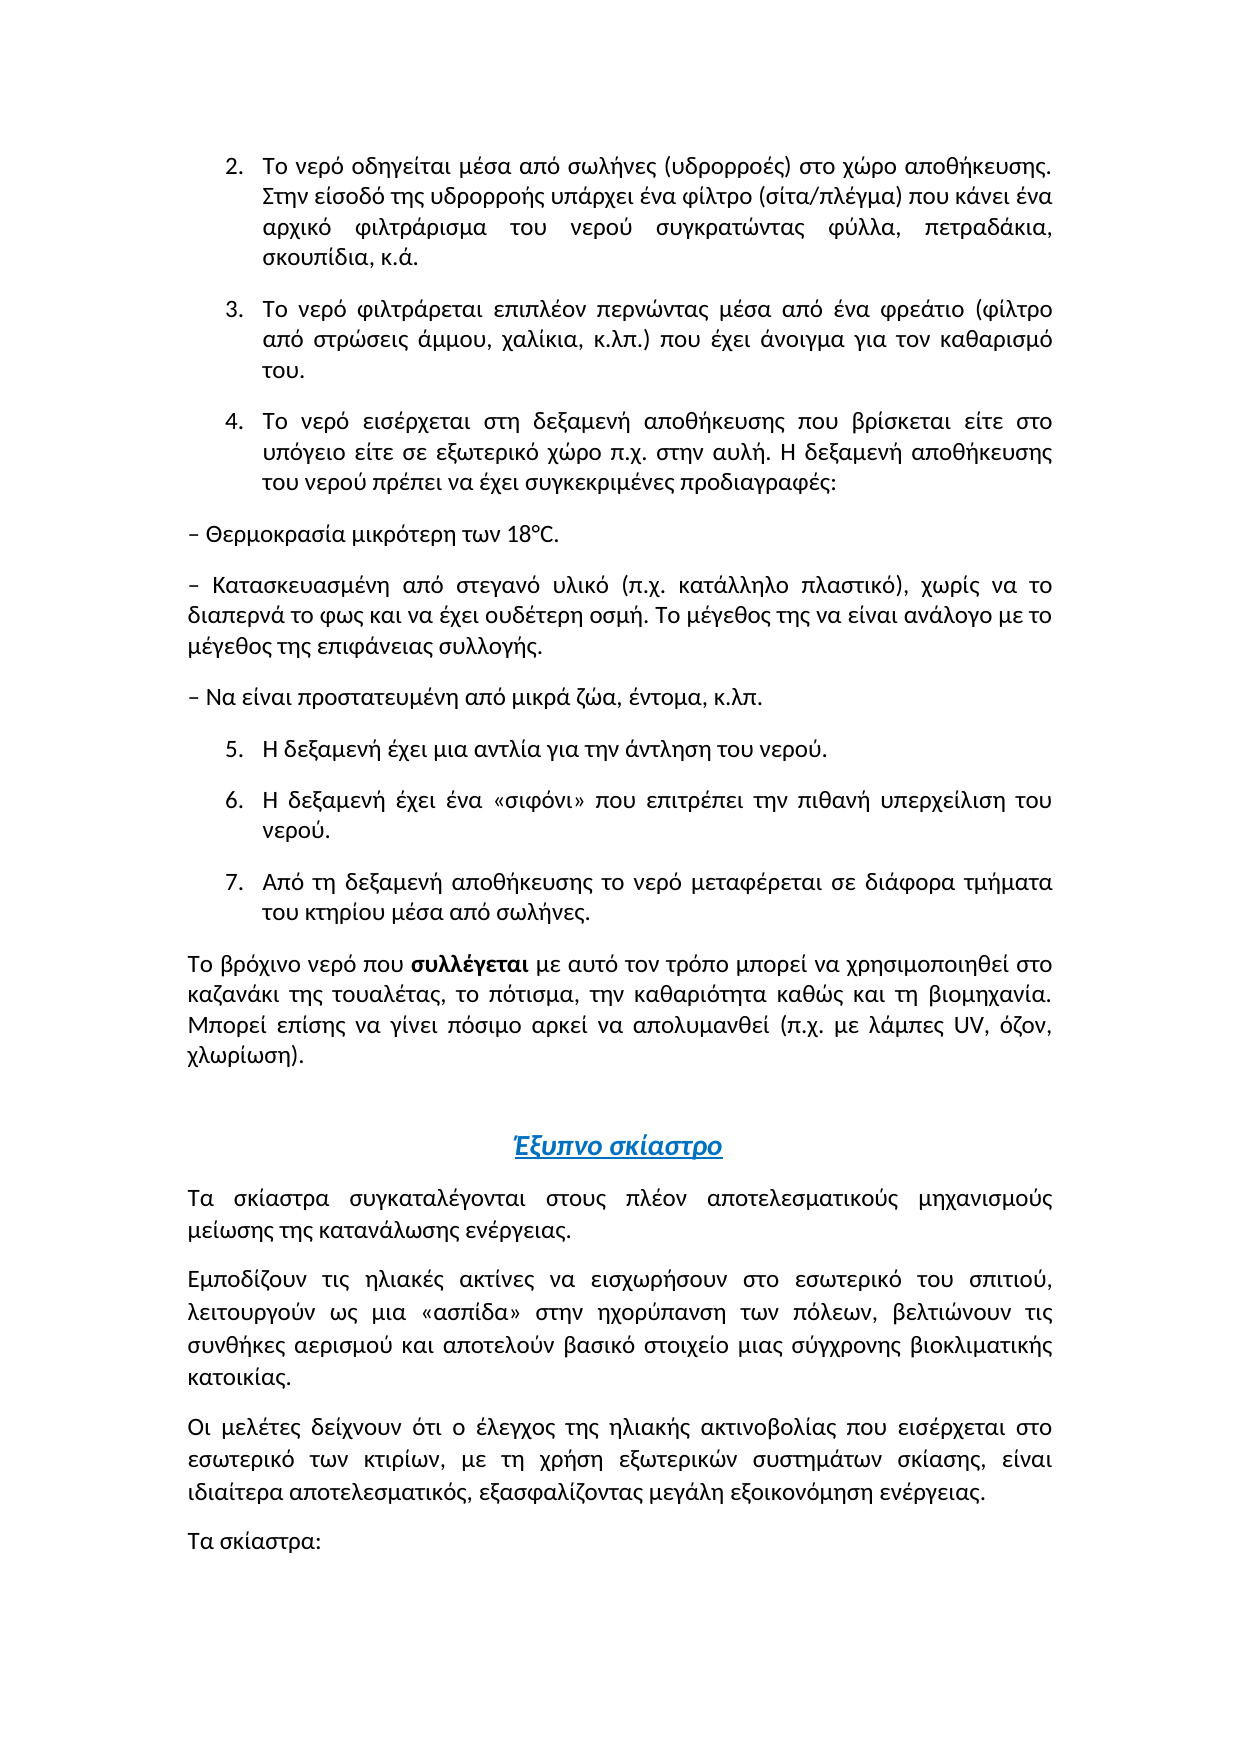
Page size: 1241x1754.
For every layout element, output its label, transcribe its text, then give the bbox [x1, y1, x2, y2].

text – Κατασκευασμένη από στεγανό υλικό (π.χ. κατάλληλο πλαστικό), χωρίς να το διαπερνά το φως και να έχει ουδέτερη οσμή. Το μέγεθος της να είναι ανάλογο με το μέγεθος της επιφάνειας συλλογής. [187, 569, 1053, 661]
text Οι μελέτες δείχνουν ότι ο έλεγχος της ηλιακής ακτινοβολίας που εισέρχεται στο εσωτερικό των κτιρίων, µε τη χρήση εξωτερικών συστημάτων σκίασης, είναι ιδιαίτερα αποτελεσματικός, εξασφαλίζοντας μεγάλη εξοικονόμηση ενέργειας. [187, 1411, 1053, 1506]
text Τα σκίαστρα: [187, 1525, 1053, 1556]
text – Να είναι προστατευμένη από μικρά ζώα, έντομα, κ.λπ. [187, 681, 1053, 712]
list Το νερό φιλτράρεται επιπλέον περνώντας μέσα από ένα φρεάτιο (φίλτρο από στρώσεις άμμου, χαλίκια, κ.λπ.) που έχει άνοιγμα για τον καθαρισμό του. [225, 293, 1053, 384]
text Τα σκίαστρα συγκαταλέγονται στους πλέον αποτελεσματικούς μηχανισμούς μείωσης της κατανάλωσης ενέργειας. [187, 1182, 1053, 1245]
text – Θερμοκρασία μικρότερη των 18°C. [187, 518, 1053, 548]
list Από τη δεξαμενή αποθήκευσης το νερό μεταφέρεται σε διάφορα τμήματα του κτηρίου μέσα από σωλήνες. [225, 866, 1053, 927]
text Εμποδίζουν τις ηλιακές ακτίνες να εισχωρήσουν στο εσωτερικό του σπιτιού, λειτουργούν ως µια «ασπίδα» στην ηχορύπανση των πόλεων, βελτιώνουν τις συνθήκες αερισμού και αποτελούν βασικό στοιχείο μιας σύγχρονης βιοκλιματικής κατοικίας. [187, 1263, 1053, 1392]
list Η δεξαμενή έχει ένα «σιφόνι» που επιτρέπει την πιθανή υπερχείλιση του νερού. [225, 784, 1053, 845]
list Το νερό εισέρχεται στη δεξαμενή αποθήκευσης που βρίσκεται είτε στο υπόγειο είτε σε εξωτερικό χώρο π.χ. στην αυλή. Η δεξαμενή αποθήκευσης του νερού πρέπει να έχει συγκεκριμένες προδιαγραφές: [225, 405, 1053, 497]
text Το βρόχινο νερό που συλλέγεται με αυτό τον τρόπο μπορεί να χρησιμοποιηθεί στο καζανάκι της τουαλέτας, το πότισμα, την καθαριότητα καθώς και τη βιομηχανία. Μπορεί επίσης να γίνει πόσιμο αρκεί να απολυμανθεί (π.χ. με λάμπες UV, όζον, χλωρίωση). [187, 948, 1053, 1070]
list Η δεξαμενή έχει μια αντλία για την άντληση του νερού. [225, 733, 1053, 763]
text Έξυπνο σκίαστρο [187, 1127, 1053, 1163]
list Το νερό οδηγείται μέσα από σωλήνες (υδρορρoές) στο χώρο αποθήκευσης. Στην είσοδό της υδρορροής υπάρχει ένα φίλτρο (σίτα/πλέγμα) που κάνει ένα αρχικό φιλτράρισμα του νερού συγκρατώντας φύλλα, πετραδάκια, σκουπίδια, κ.ά. [225, 150, 1053, 272]
